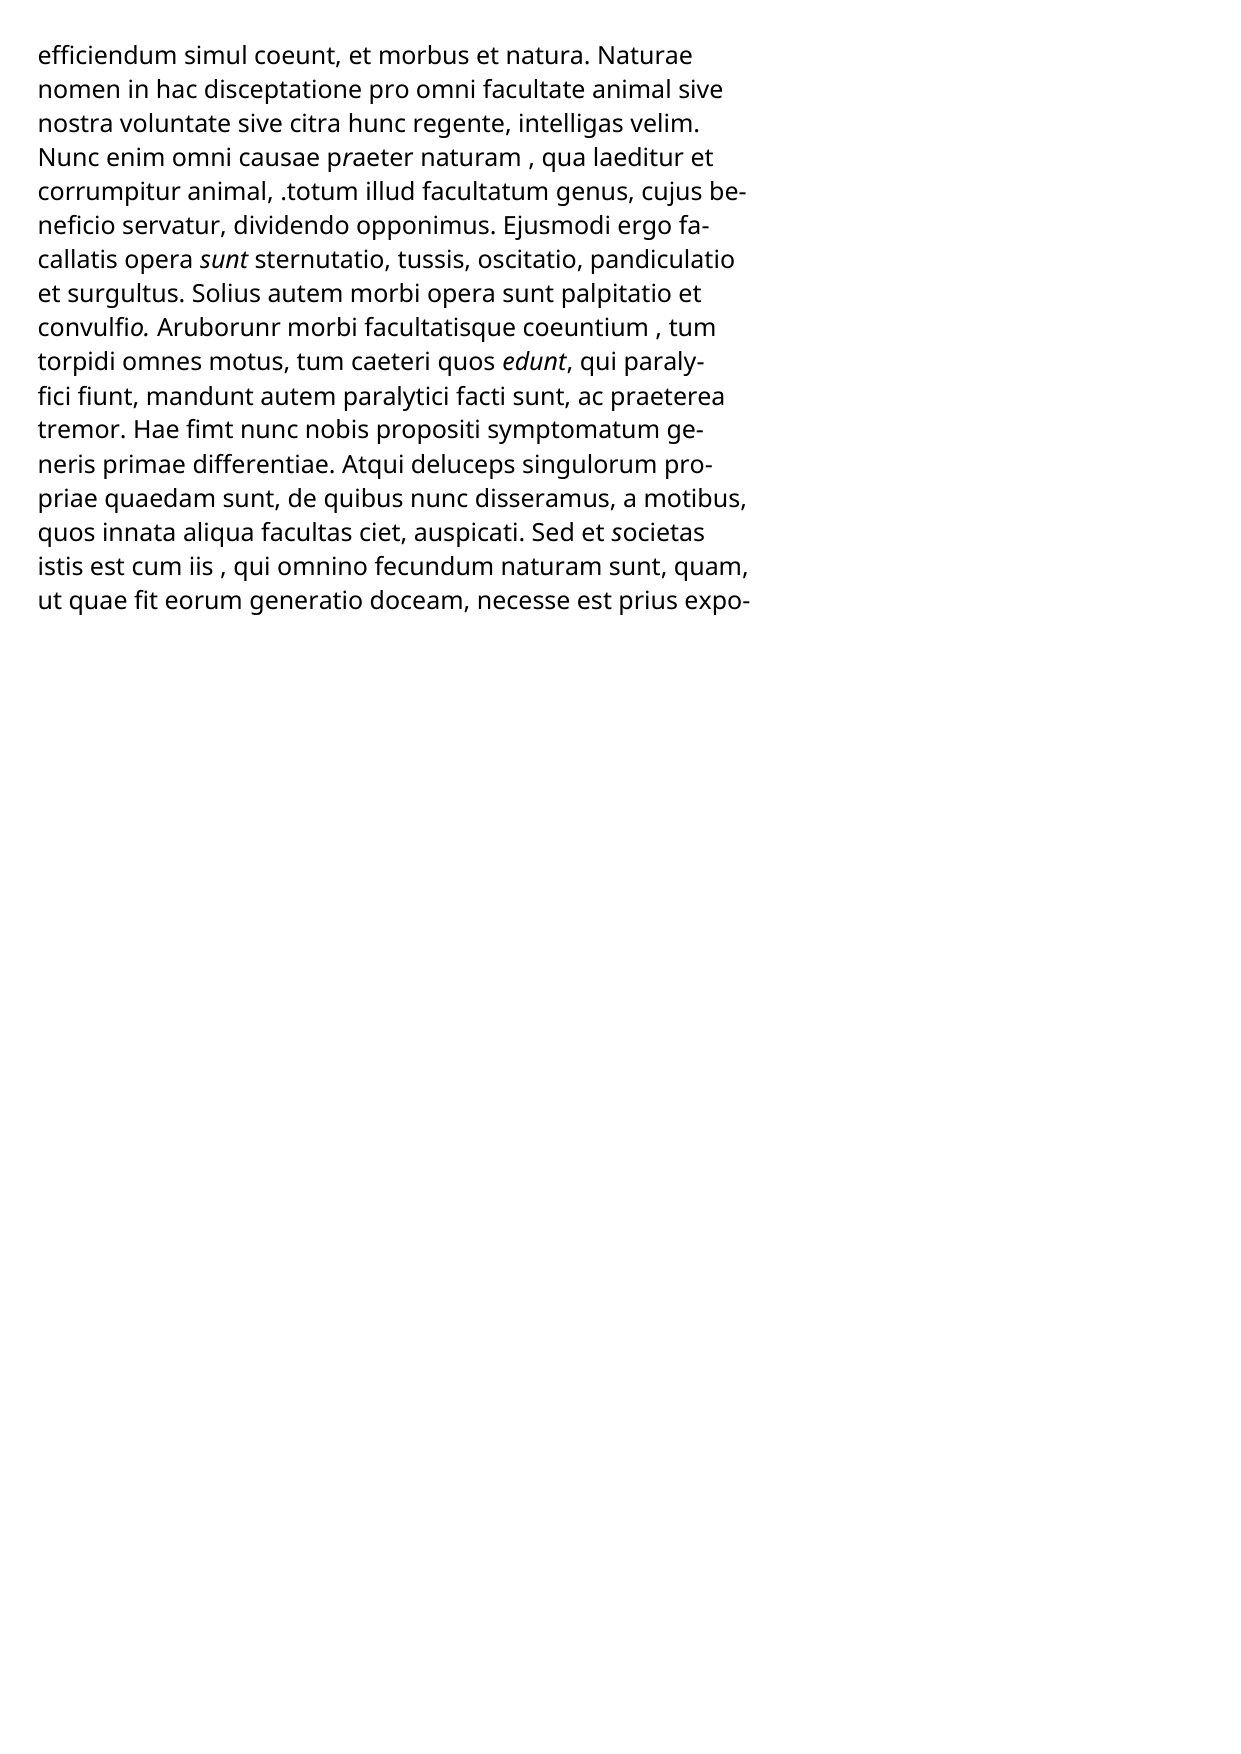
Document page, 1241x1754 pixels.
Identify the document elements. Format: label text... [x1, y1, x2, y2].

text efficiendum simul coeunt, et morbus et natura. Naturae nomen in hac disceptatione pro omni facultate animal sive nostra voluntate sive citra hunc regente, intelligas velim. Nunc enim omni causae praeter naturam , qua laeditur et corrumpitur animal, .totum illud facultatum genus, cujus be- neficio servatur, dividendo opponimus. Ejusmodi ergo fa- callatis opera sunt sternutatio, tussis, oscitatio, pandiculatio et surgultus. Solius autem morbi opera sunt palpitatio et convulfio. Aruborunr morbi facultatisque coeuntium , tum torpidi omnes motus, tum caeteri quos edunt, qui paraly- fici fiunt, mandunt autem paralytici facti sunt, ac praeterea tremor. Hae fimt nunc nobis propositi symptomatum ge- neris primae differentiae. Atqui deluceps singulorum pro- priae quaedam sunt, de quibus nunc disseramus, a motibus, quos innata aliqua facultas ciet, auspicati. Sed et societas istis est cum iis , qui omnino fecundum naturam sunt, quam, ut quae fit eorum generatio doceam, necesse est prius expo- [37, 37, 1203, 617]
